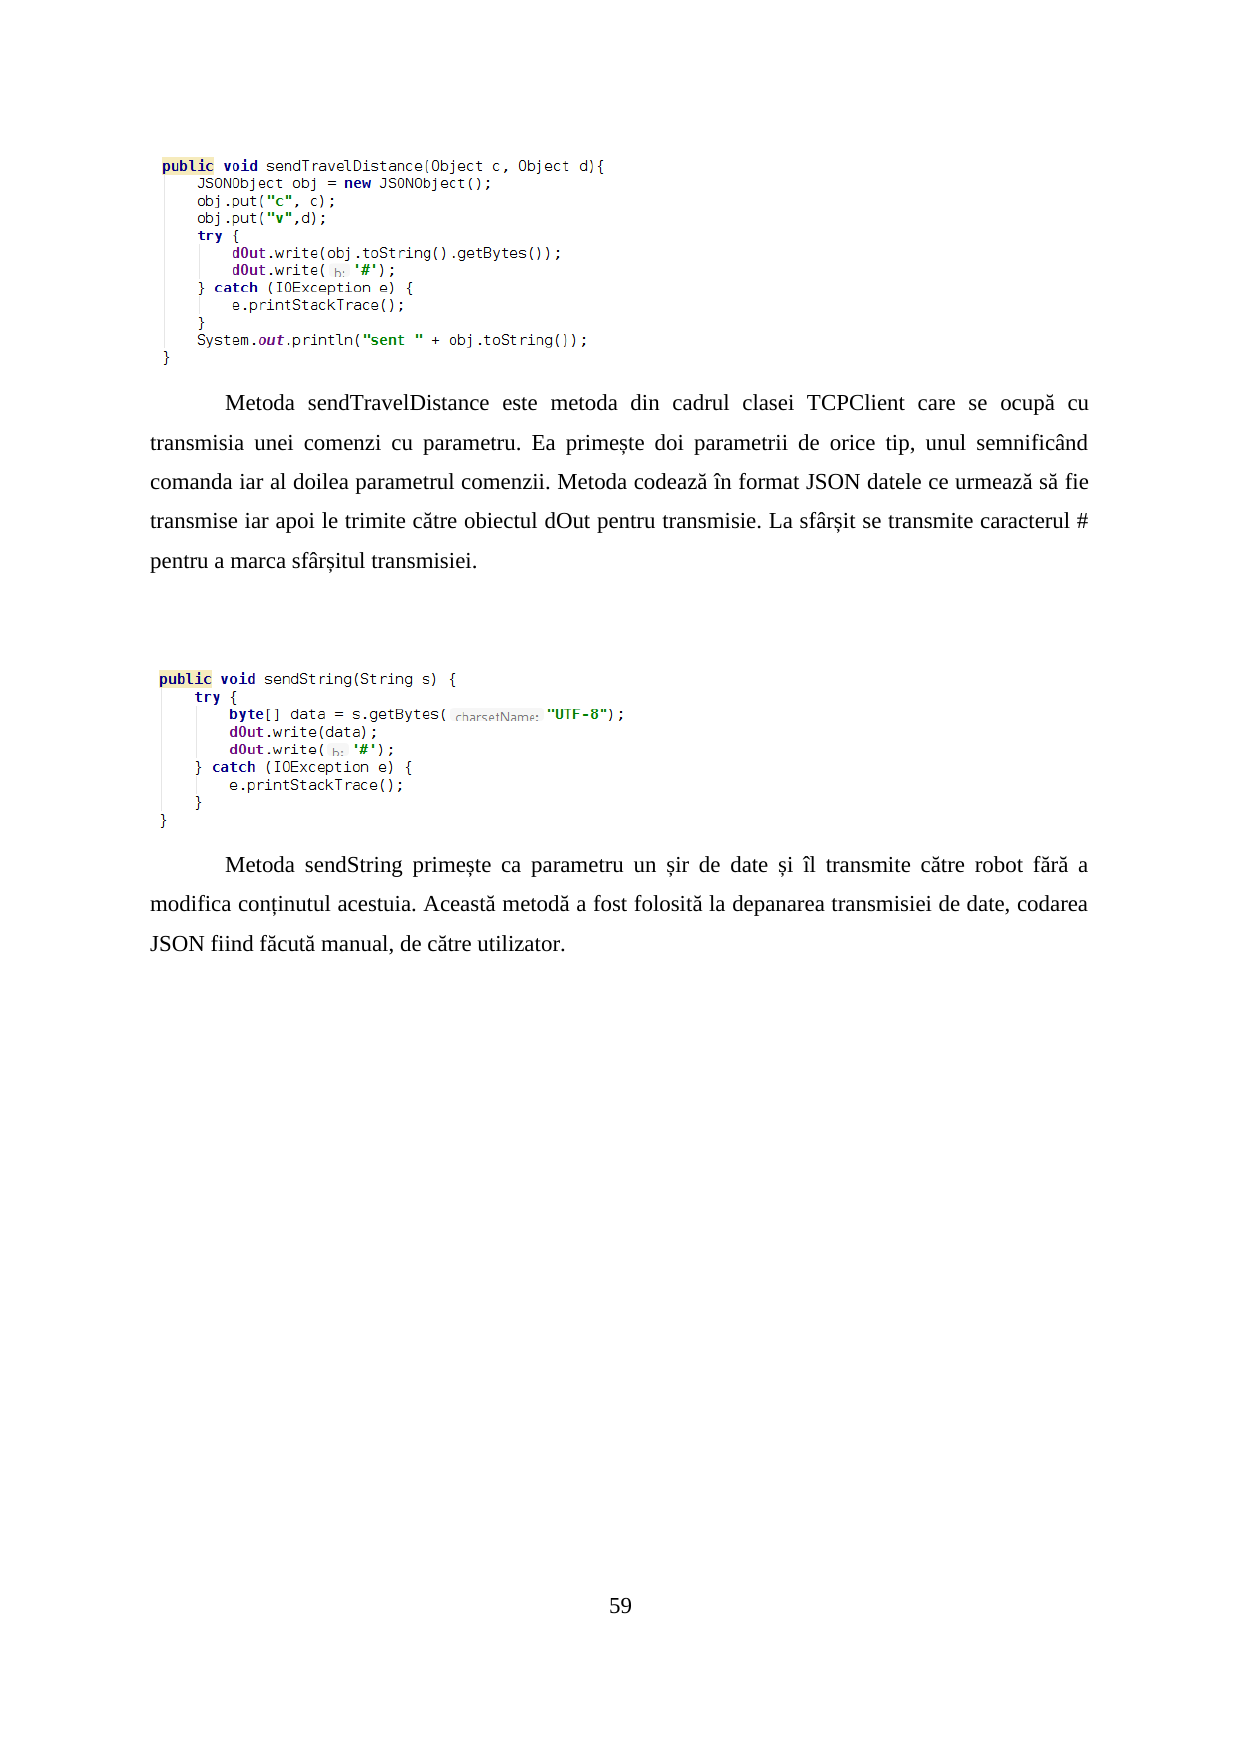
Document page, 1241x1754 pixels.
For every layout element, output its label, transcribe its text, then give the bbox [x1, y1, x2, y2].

text Metoda sendTravelDistance este metoda din cadrul clasei TCPClient care se ocupă cu transmisia unei comenzi cu parametru. Ea primește doi parametrii de orice tip, unul semnificând comanda iar al doilea parametrul comenzii. Metoda codează în format JSON datele ce urmează să fie transmise iar apoi le trimite către obiectul dOut pentru transmisie. La sfârșit se transmite caracterul # pentru a marca sfârșitul transmisiei. [150, 376, 1091, 573]
picture [150, 152, 1091, 376]
text Metoda sendString primește ca parametru un șir de date și îl transmite către robot fără a modifica conținutul acestuia. Această metodă a fost folosită la depanarea transmisiei de date, codarea JSON fiind făcută manual, de către utilizator. [150, 838, 1091, 956]
picture [150, 667, 1091, 838]
